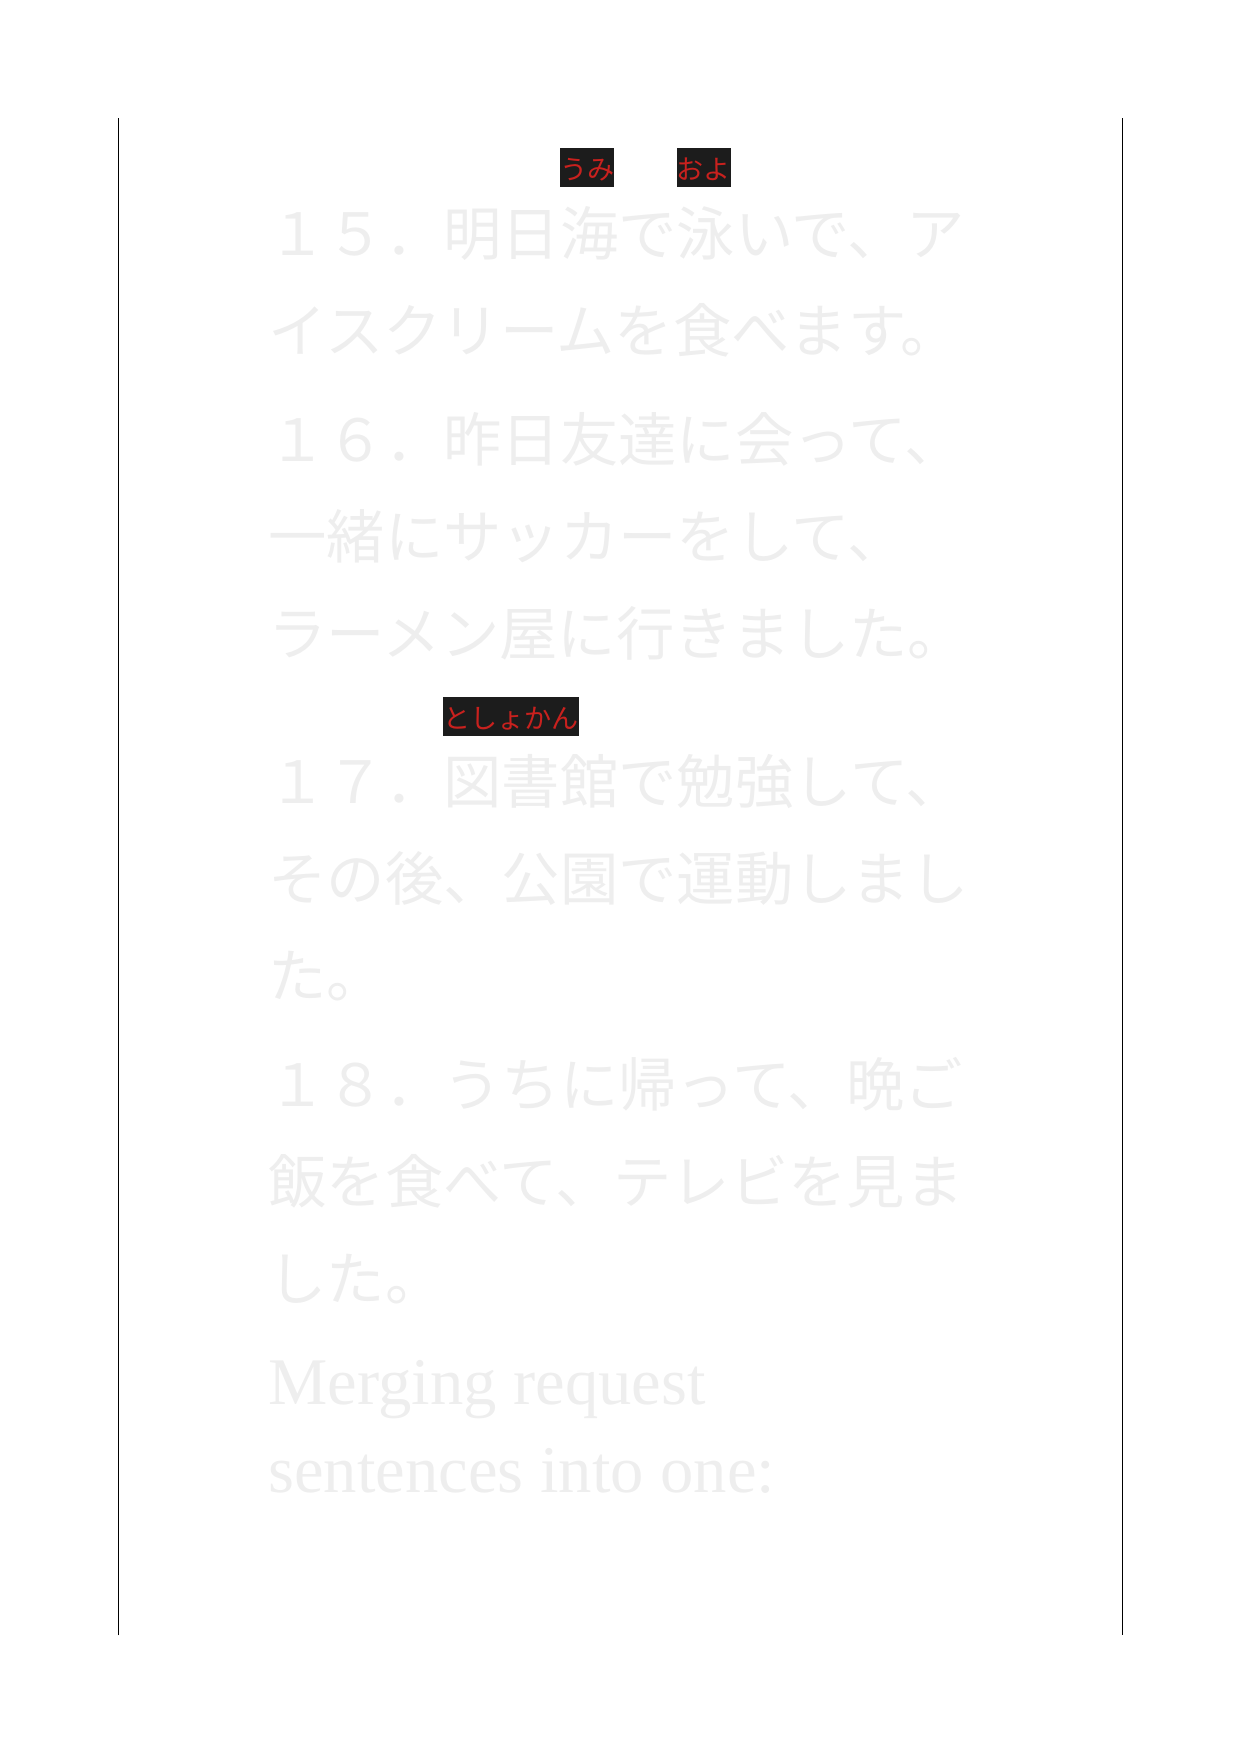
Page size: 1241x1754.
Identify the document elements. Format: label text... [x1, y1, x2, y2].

text １８．うちに帰って、晩ご飯を食べて、テレビを見ました。 [268, 1039, 972, 1318]
text １５．明日海うみで泳およいで、アイスクリームを食べます。 [268, 148, 972, 369]
text Merging request sentences into one: [268, 1342, 972, 1507]
text １６．昨日友達に会って、一緒にサッカーをして、ラーメン屋に行きました。 [268, 393, 972, 672]
text １７．図書館としょかんで勉強して、その後、公園で運動しました。 [268, 697, 972, 1014]
